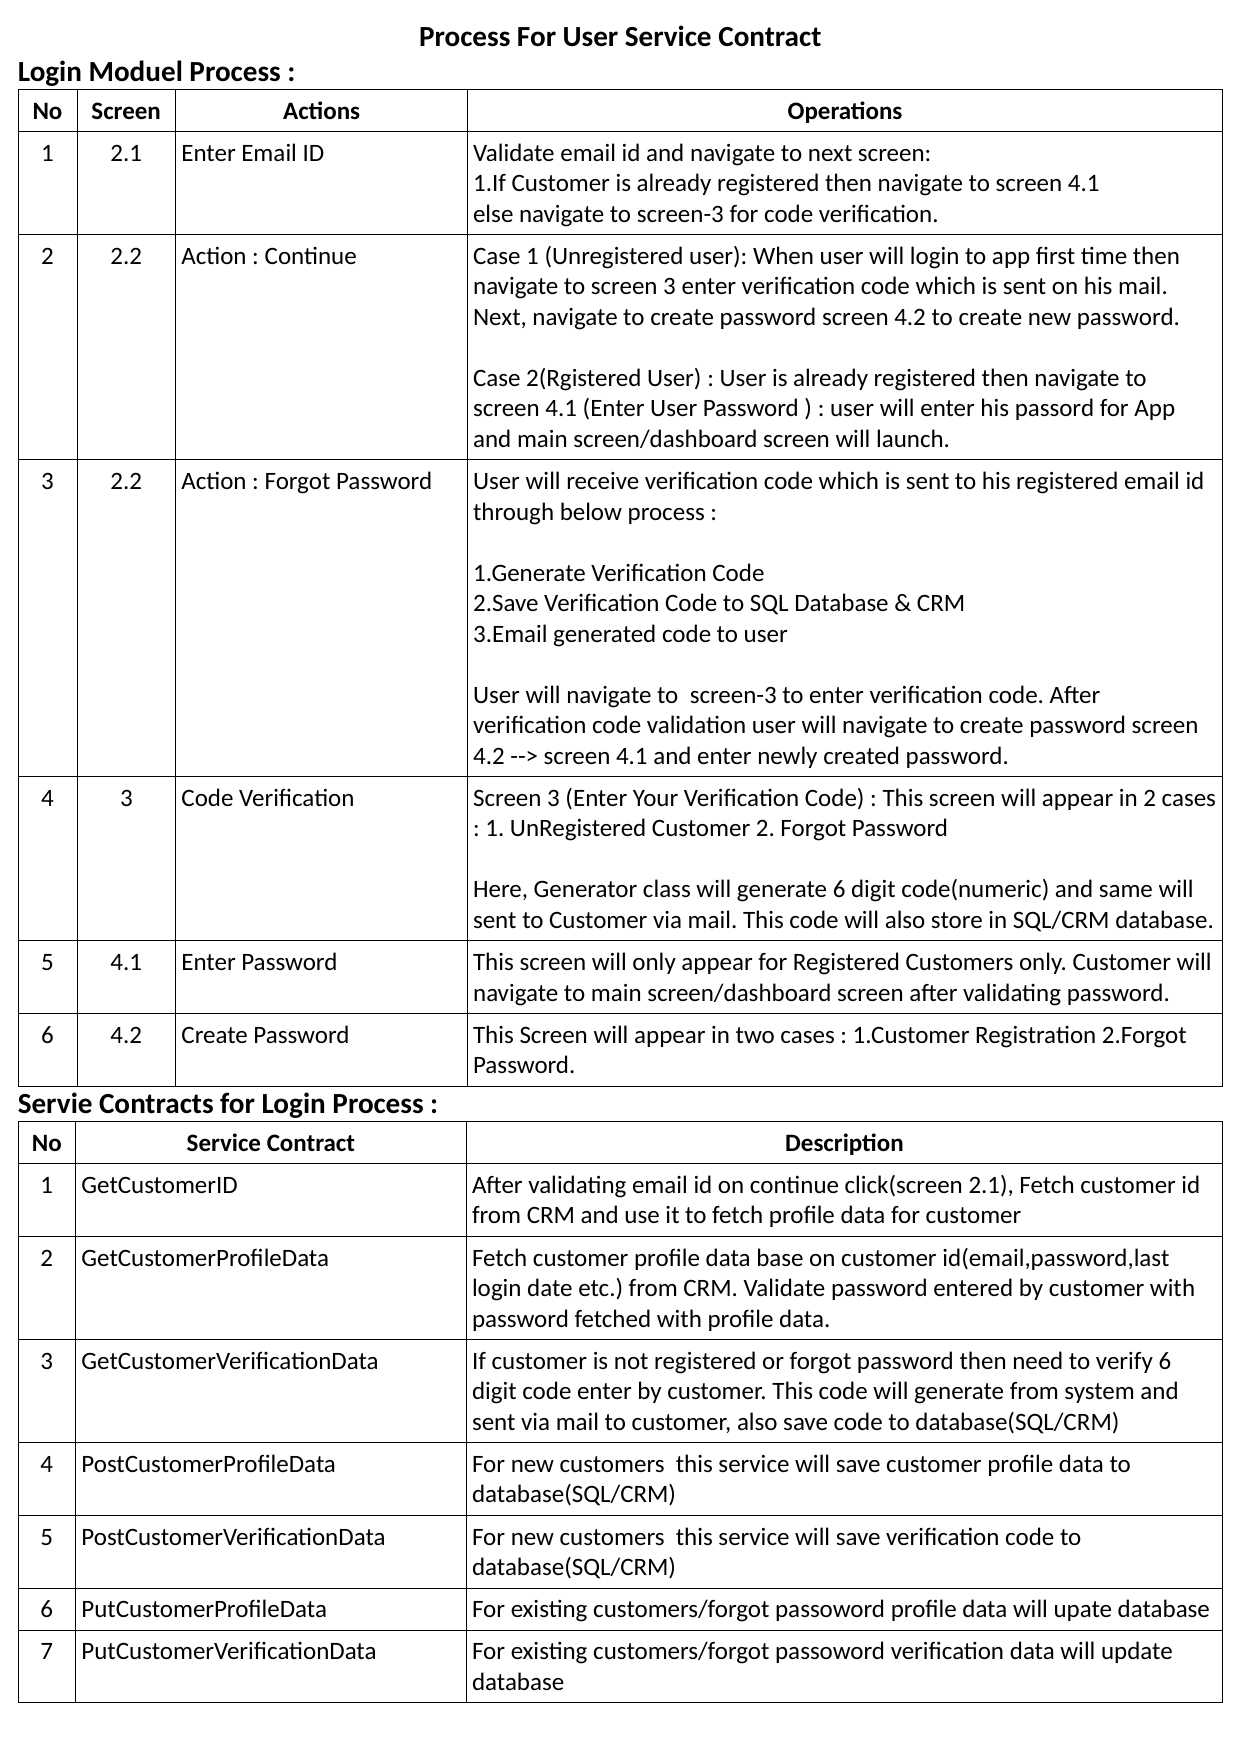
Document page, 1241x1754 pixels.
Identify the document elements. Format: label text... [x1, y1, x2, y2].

table_cell Enter Password [176, 941, 467, 1013]
table_cell 4 [19, 1443, 75, 1515]
table_cell 3 [19, 460, 77, 776]
table_cell 4.1 [78, 941, 175, 1013]
table_cell 6 [19, 1014, 77, 1086]
table_header Actions [176, 90, 467, 131]
table_cell Fetch customer profile data base on customer id(email,password,last login date etc.) from CRM. Validate password entered by customer with password fetched with profile data. [467, 1237, 1222, 1339]
table_cell Code Verification [176, 777, 467, 940]
table_cell PostCustomerProfileData [76, 1443, 466, 1515]
text Login Moduel Process : [18, 53, 1222, 89]
table_cell 5 [19, 1516, 75, 1587]
table_cell PutCustomerProfileData [76, 1589, 466, 1629]
table_cell 2.1 [78, 132, 175, 234]
table_header No [19, 1122, 75, 1163]
table_cell Create Password [176, 1014, 467, 1086]
table_cell 3 [19, 1340, 75, 1442]
table_cell This screen will only appear for Registered Customers only. Customer will navigate to main screen/dashboard screen after validating password. [468, 941, 1222, 1013]
table_cell 2 [19, 1237, 75, 1339]
table_header Screen [78, 90, 175, 131]
table_header Operations [468, 90, 1222, 131]
table_cell 1 [19, 1164, 75, 1236]
table_cell User will receive verification code which is sent to his registered email id through below process : 1.Generate Verification Code 2.Save Verification Code to SQL Database & CRM 3.Email generated code to user User will navigate to screen-3 to enter verification code. After verification code validation user will navigate to create password screen 4.2 --> screen 4.1 and enter newly created password. [468, 460, 1222, 776]
table_cell 5 [19, 941, 77, 1013]
table_cell Screen 3 (Enter Your Verification Code) : This screen will appear in 2 cases : 1. UnRegistered Customer 2. Forgot Password Here, Generator class will generate 6 digit code(numeric) and same will sent to Customer via mail. This code will also store in SQL/CRM database. [468, 777, 1222, 940]
table_cell 6 [19, 1589, 75, 1629]
table_cell 3 [78, 777, 175, 940]
table_cell For existing customers/forgot passoword verification data will update database [467, 1631, 1222, 1702]
table_cell 2.2 [78, 235, 175, 459]
table_cell If customer is not registered or forgot password then need to verify 6 digit code enter by customer. This code will generate from system and sent via mail to customer, also save code to database(SQL/CRM) [467, 1340, 1222, 1442]
table_cell 1 [19, 132, 77, 234]
table_header No [19, 90, 77, 131]
table_cell This Screen will appear in two cases : 1.Customer Registration 2.Forgot Password. [468, 1014, 1222, 1086]
table_cell For new customers this service will save customer profile data to database(SQL/CRM) [467, 1443, 1222, 1515]
table_cell 4 [19, 777, 77, 940]
table_cell For existing customers/forgot passoword profile data will upate database [467, 1589, 1222, 1629]
table_header Description [467, 1122, 1222, 1163]
table_cell Enter Email ID [176, 132, 467, 234]
table_cell 7 [19, 1631, 75, 1702]
table_cell 2 [19, 235, 77, 459]
table_cell PutCustomerVerificationData [76, 1631, 466, 1702]
table_cell Action : Continue [176, 235, 467, 459]
table_cell Action : Forgot Password [176, 460, 467, 776]
table_cell 4.2 [78, 1014, 175, 1086]
table_cell PostCustomerVerificationData [76, 1516, 466, 1587]
table_cell Validate email id and navigate to next screen: 1.If Customer is already registered then navigate to screen 4.1 else navigate to screen-3 for code verification. [468, 132, 1222, 234]
table_cell GetCustomerProfileData [76, 1237, 466, 1339]
table_cell GetCustomerID [76, 1164, 466, 1236]
table_cell After validating email id on continue click(screen 2.1), Fetch customer id from CRM and use it to fetch profile data for customer [467, 1164, 1222, 1236]
table_header Service Contract [76, 1122, 466, 1163]
text Process For User Service Contract [18, 18, 1222, 53]
table_cell 2.2 [78, 460, 175, 776]
text Servie Contracts for Login Process : [18, 1087, 1222, 1121]
table_cell GetCustomerVerificationData [76, 1340, 466, 1442]
table_cell Case 1 (Unregistered user): When user will login to app first time then navigate to screen 3 enter verification code which is sent on his mail. Next, navigate to create password screen 4.2 to create new password. Case 2(Rgistered User) : User is already registered then navigate to screen 4.1 (Enter User Password ) : user will enter his passord for App and main screen/dashboard screen will launch. [468, 235, 1222, 459]
table_cell For new customers this service will save verification code to database(SQL/CRM) [467, 1516, 1222, 1587]
